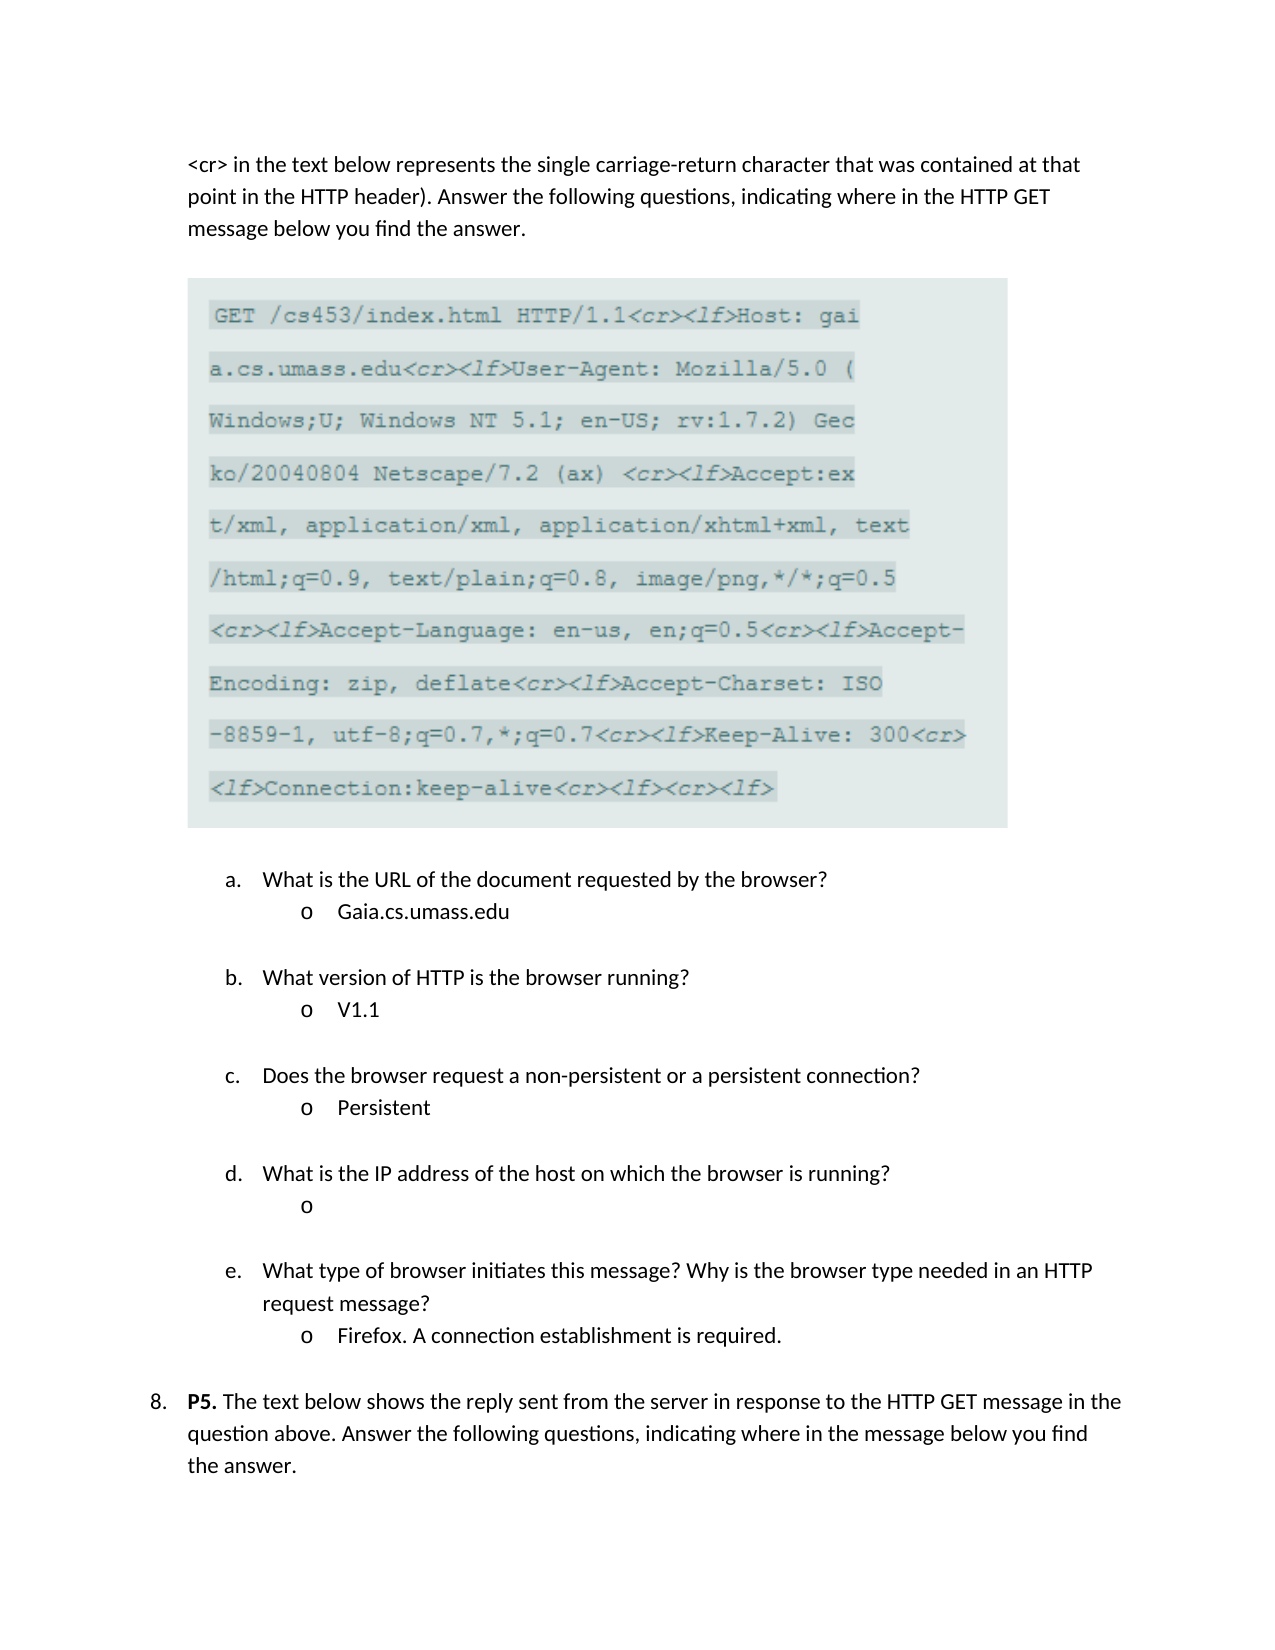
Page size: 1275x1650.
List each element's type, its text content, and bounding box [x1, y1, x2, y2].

list What type of browser initiates this message? Why is the browser type needed in an HTTP request message? [225, 1257, 1125, 1317]
list What is the IP address of the host on which the browser is running? [225, 1159, 1125, 1187]
list V1.1 [300, 995, 1125, 1024]
list Does the browser request a non-persistent or a persistent connection? [225, 1061, 1125, 1089]
list What is the URL of the document requested by the browser? [225, 865, 1125, 893]
list P5. The text below shows the reply sent from the server in response to the HTTP GET message in the question above. Answer the following questions, indicating where in the message below you find the answer. [150, 1387, 1125, 1479]
picture [187, 278, 1008, 828]
list <cr> in the text below represents the single carriage-return character that was contained at that point in the HTTP header). Answer the following questions, indicating where in the HTTP GET message below you find the answer. [150, 150, 1125, 242]
list What version of HTTP is the browser running? [225, 963, 1125, 991]
list Persistent [300, 1093, 1125, 1122]
list Gaia.cs.umass.edu [300, 897, 1125, 927]
list Firefox. A connection establishment is required. [300, 1321, 1125, 1350]
